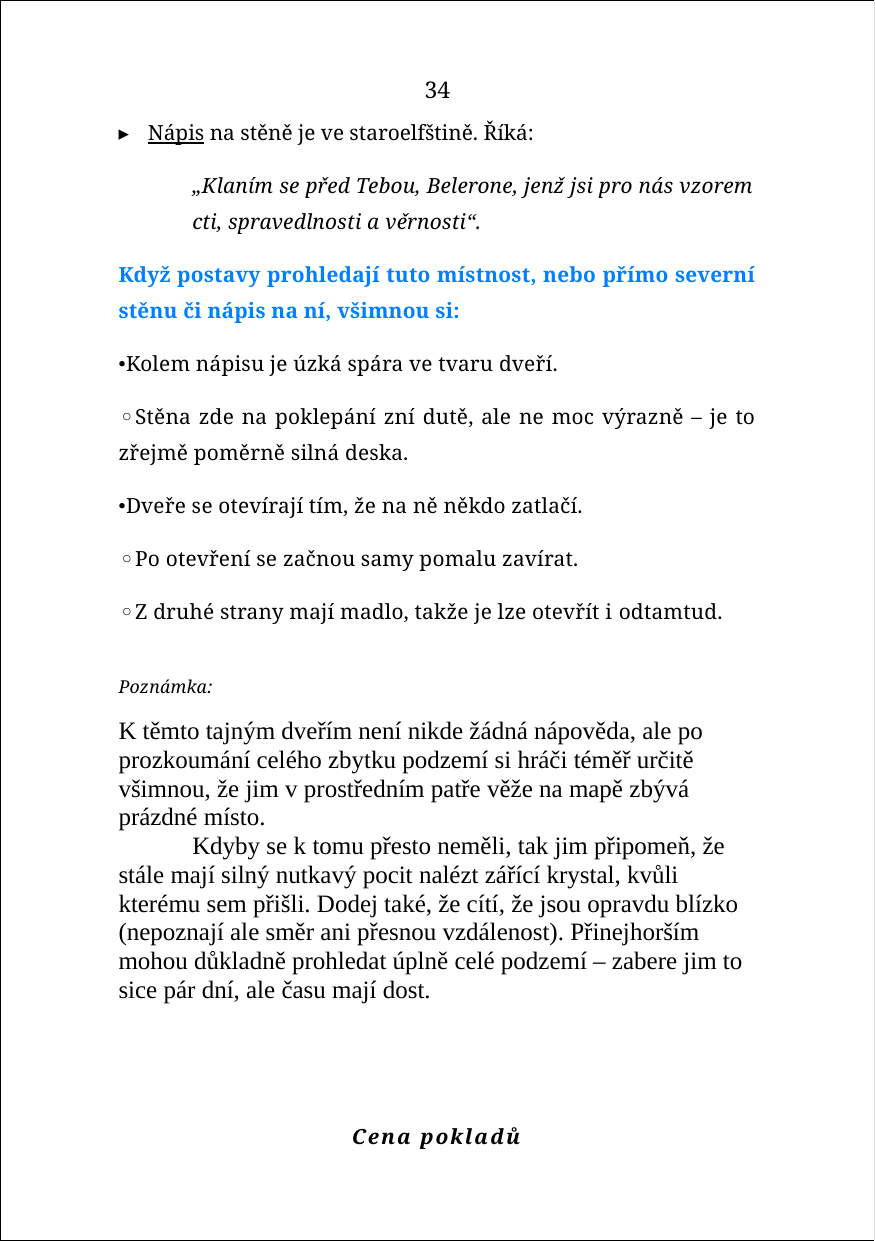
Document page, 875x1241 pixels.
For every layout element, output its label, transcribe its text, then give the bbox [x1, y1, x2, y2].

text Poznámka: [118, 674, 756, 698]
list Dveře se otevírají tím, že na ně někdo zatlačí. [118, 491, 756, 519]
list Z⁠ druhé strany mají madlo, takže je lze otevřít i⁠ odtamtud. [118, 597, 756, 626]
text „Klaním se před Tebou, Belerone, jenž jsi pro nás vzorem cti, spravedlnosti a⁠ věrnosti“. [192, 171, 756, 235]
text ▸ Nápis na stěně je ve staroelfštině. Říká: [118, 118, 756, 147]
list Stěna zde na poklepání zní dutě, ale ne moc výrazně – je to zřejmě poměrně silná deska. [118, 402, 756, 466]
list Kolem nápisu je úzká spára ve tvaru dveří. [118, 349, 756, 377]
text K⁠ těmto tajným dveřím není nikde žádná nápověda, ale po prozkoumání celého zbytku podzemí si hráči téměř určitě všimnou, že jim v⁠ prostředním patře věže na mapě zbývá prázdné místo. Kdyby se k⁠ tomu přesto neměli, tak jim připomeň, že stále mají silný nutkavý pocit nalézt zářící krystal, kvůli kterému sem přišli. Dodej také, že cítí, že jsou opravdu blízko (nepoznají ale směr ani přesnou vzdálenost). Přinejhorším mohou důkladně prohledat úplně celé podzemí – zabere jim to sice pár dní, ale času mají dost. [118, 716, 756, 1004]
text Když postavy prohledají tuto místnost, nebo přímo severní stěnu či nápis na ní, všimnou si: [118, 260, 756, 324]
list Po otevření se začnou samy pomalu zavírat. [118, 544, 756, 573]
